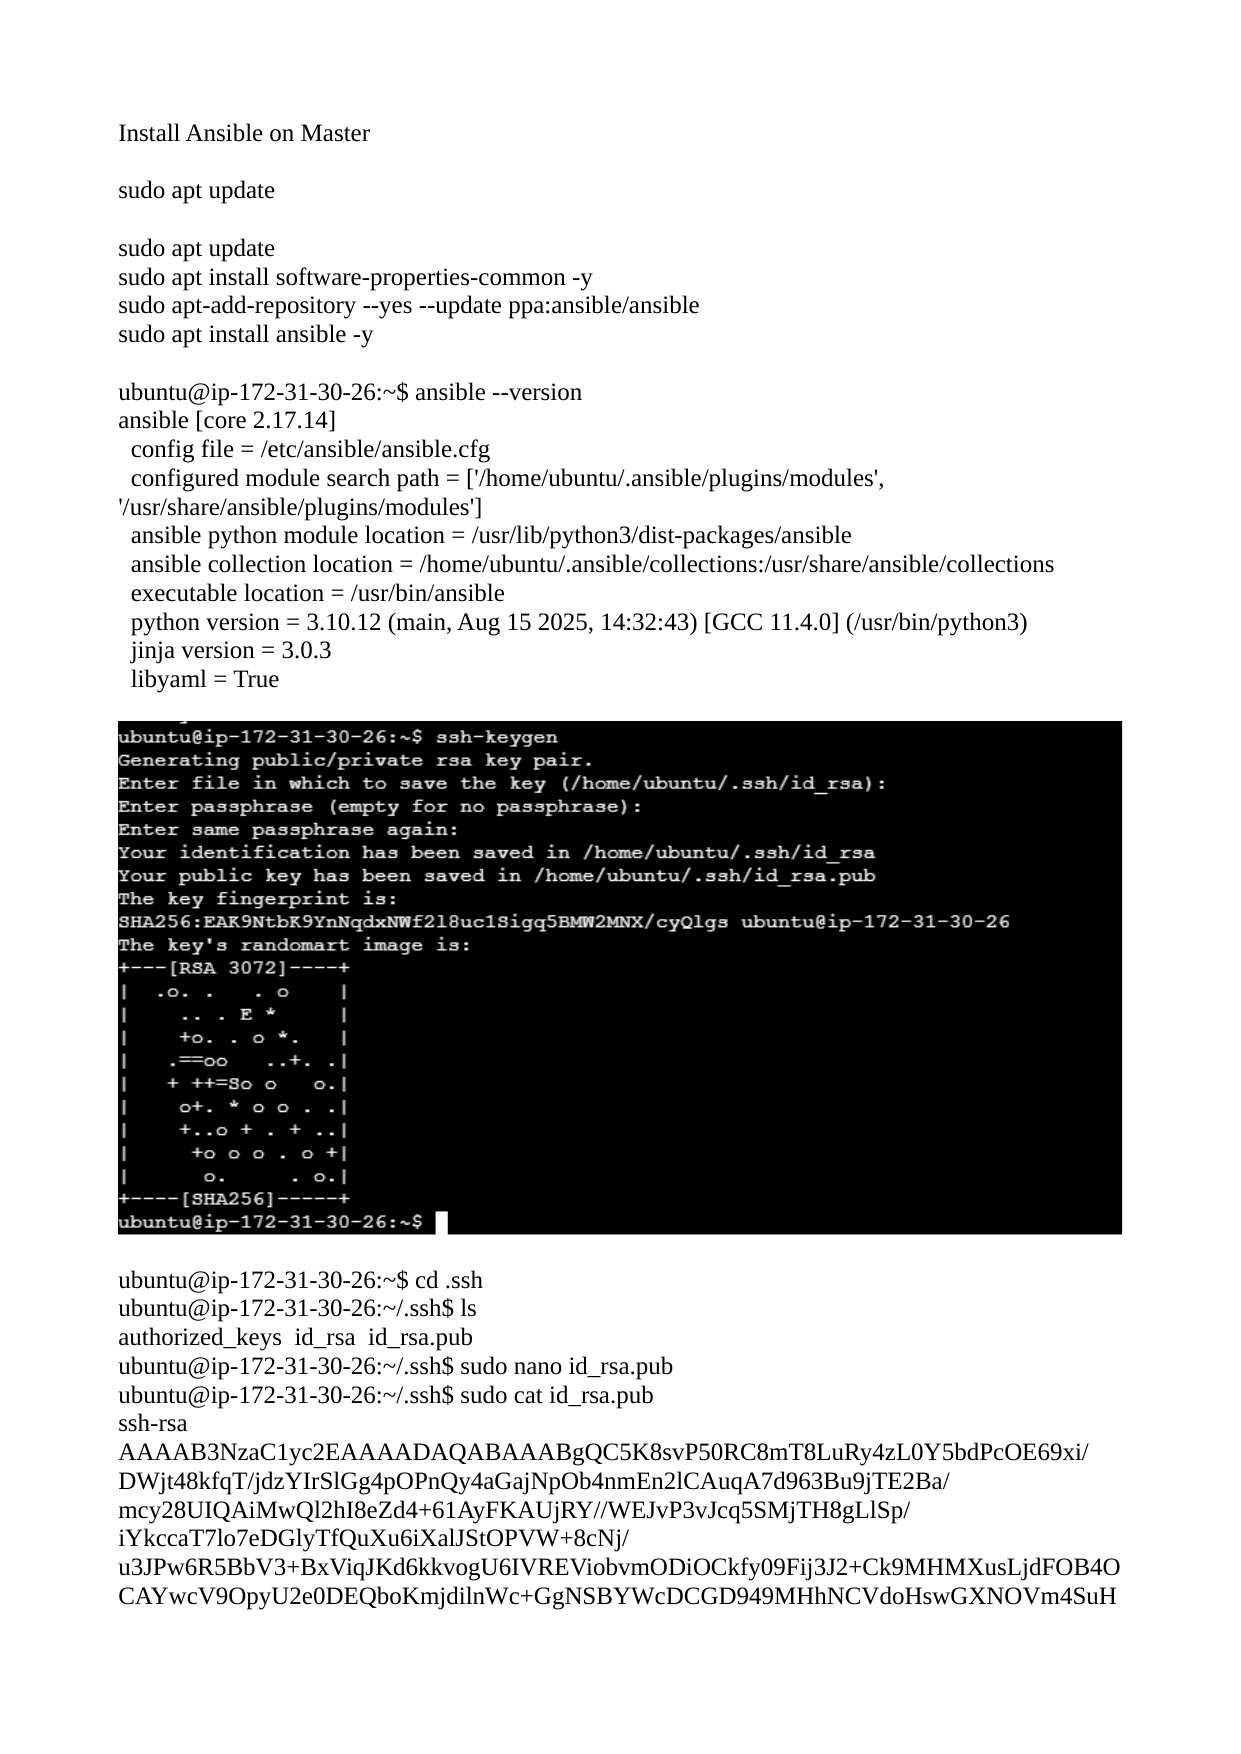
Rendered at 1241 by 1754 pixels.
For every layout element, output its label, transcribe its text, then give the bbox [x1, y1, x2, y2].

text ubuntu@ip-172-31-30-26:~/.ssh$ sudo nano id_rsa.pub [118, 1351, 1122, 1380]
picture [118, 721, 1123, 1236]
text ansible [core 2.17.14] [118, 406, 1122, 434]
text ubuntu@ip-172-31-30-26:~/.ssh$ ls [118, 1293, 1122, 1322]
text ansible python module location = /usr/lib/python3/dist-packages/ansible [118, 521, 1122, 549]
text sudo apt install ansible -y [118, 319, 1122, 348]
text config file = /etc/ansible/ansible.cfg [118, 434, 1122, 463]
text ssh-rsa AAAAB3NzaC1yc2EAAAADAQABAAABgQC5K8svP50RC8mT8LuRy4zL0Y5bdPcOE69xi/DWjt48kfqT/jdzYIrSlGg4pOPnQy4aGajNpOb4nmEn2lCAuqA7d963Bu9jTE2Ba/mcy28UIQAiMwQl2hI8eZd4+61AyFKAUjRY//WEJvP3vJcq5SMjTH8gLlSp/iYkccaT7lo7eDGlyTfQuXu6iXalJStOPVW+8cNj/u3JPw6R5BbV3+BxViqJKd6kkvogU6IVREViobvmODiOCkfy09Fij3J2+Ck9MHMXusLjdFOB4OCAYwcV9OpyU2e0DEQboKmjdilnWc+GgNSBYWcDCGD949MHhNCVdoHswGXNOVm4SuH [118, 1408, 1122, 1610]
text ubuntu@ip-172-31-30-26:~$ cd .ssh [118, 1265, 1122, 1293]
text sudo apt install software-properties-common -y [118, 262, 1122, 291]
text configured module search path = ['/home/ubuntu/.ansible/plugins/modules', '/usr/share/ansible/plugins/modules'] [118, 463, 1122, 521]
text ansible collection location = /home/ubuntu/.ansible/collections:/usr/share/ansible/collections [118, 549, 1122, 578]
text sudo apt-add-repository --yes --update ppa:ansible/ansible [118, 291, 1122, 319]
text jinja version = 3.0.3 [118, 636, 1122, 664]
text sudo apt update [118, 176, 1122, 204]
text Install Ansible on Master [118, 118, 1122, 147]
text ubuntu@ip-172-31-30-26:~/.ssh$ sudo cat id_rsa.pub [118, 1380, 1122, 1408]
text sudo apt update [118, 233, 1122, 262]
text python version = 3.10.12 (main, Aug 15 2025, 14:32:43) [GCC 11.4.0] (/usr/bin/python3) [118, 607, 1122, 636]
text ubuntu@ip-172-31-30-26:~$ ansible --version [118, 377, 1122, 406]
text libyaml = True [118, 664, 1122, 693]
text authorized_keys id_rsa id_rsa.pub [118, 1322, 1122, 1351]
text executable location = /usr/bin/ansible [118, 578, 1122, 607]
